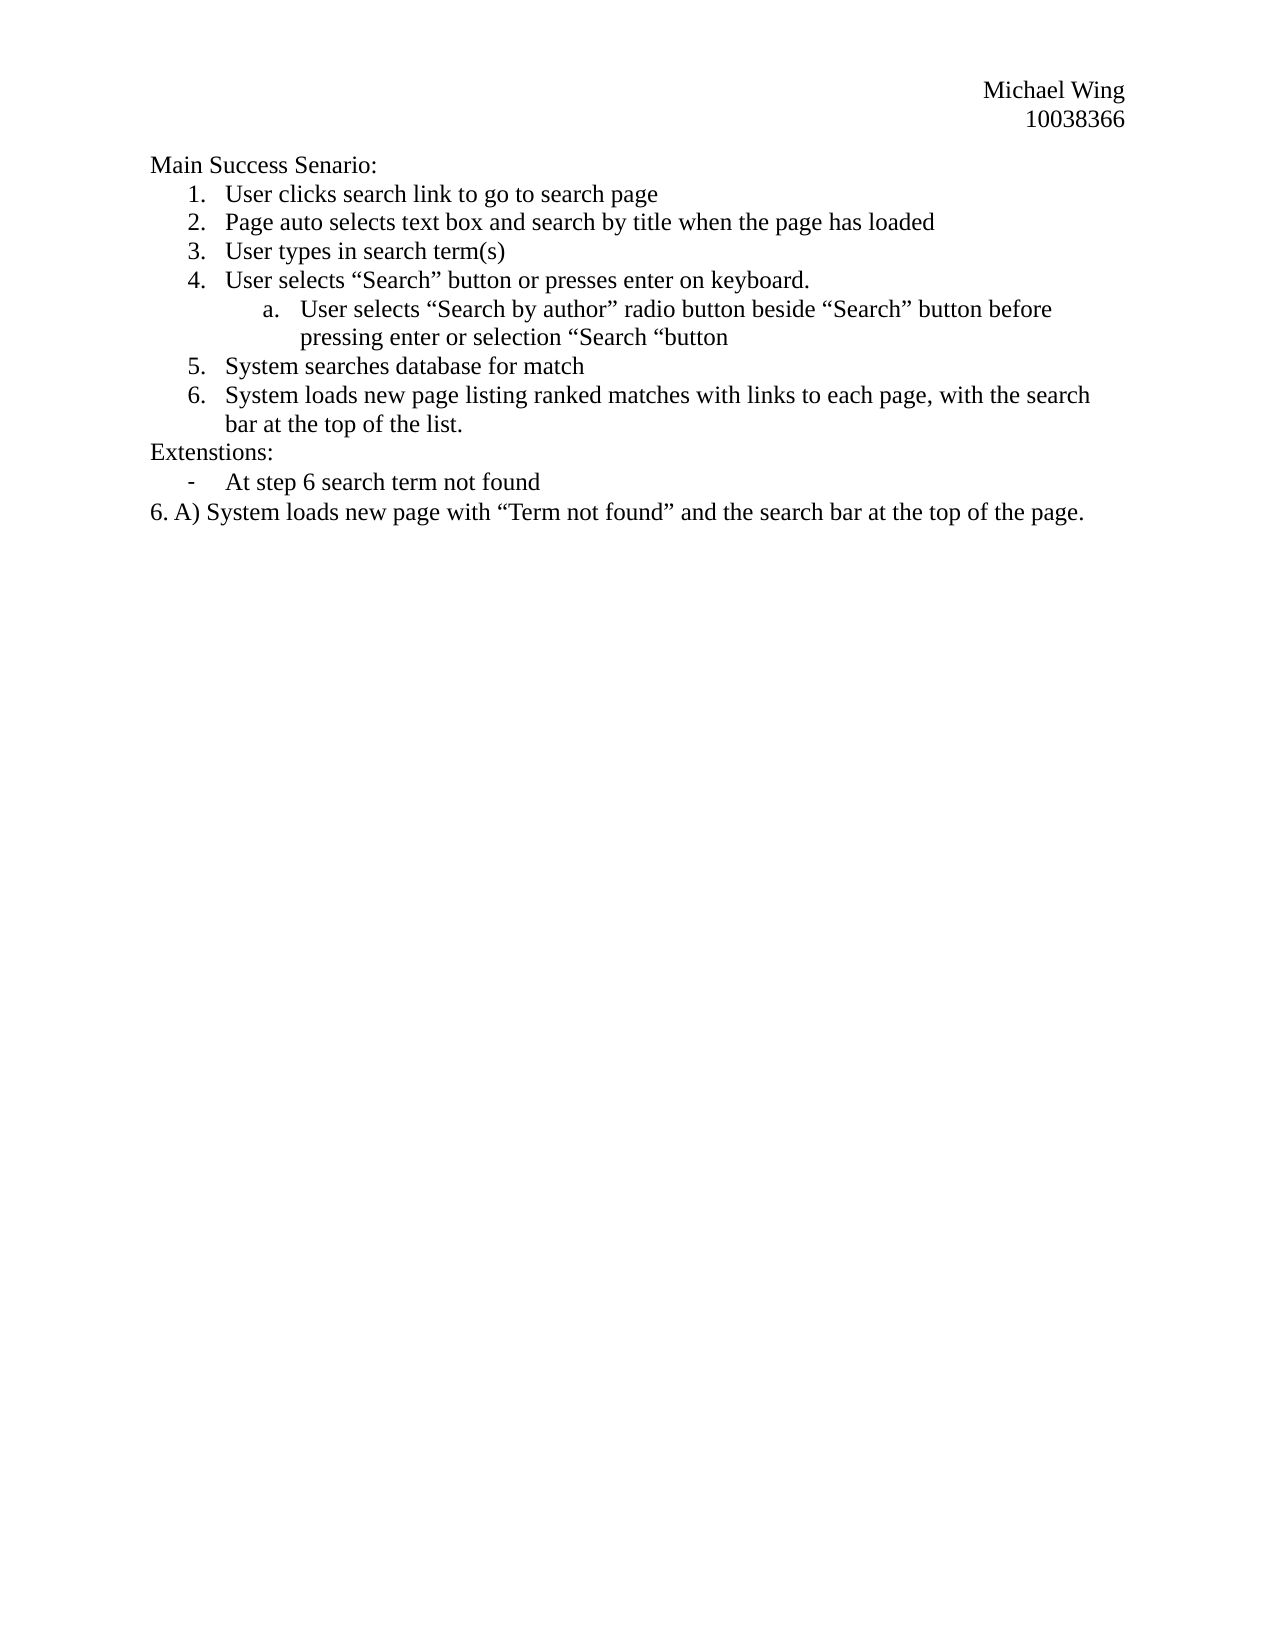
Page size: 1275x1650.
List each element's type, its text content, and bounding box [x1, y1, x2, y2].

list User selects “Search by author” radio button beside “Search” button before pressing enter or selection “Search “button [262, 294, 1125, 351]
list Page auto selects text box and search by title when the page has loaded [187, 207, 1125, 236]
list 6. A) System loads new page with “Term not found” and the search bar at the top of the page. [150, 497, 1125, 526]
list User selects “Search” button or presses enter on keyboard. [187, 265, 1125, 294]
list System loads new page listing ranked matches with links to each page, with the search bar at the top of the list. [187, 380, 1125, 437]
text Extenstions: [150, 437, 1125, 466]
list User clicks search link to go to search page [187, 179, 1125, 207]
list At step 6 search term not found [187, 466, 1125, 497]
text Main Success Senario: [150, 150, 1125, 179]
list User types in search term(s) [187, 236, 1125, 265]
list System searches database for match [187, 351, 1125, 380]
